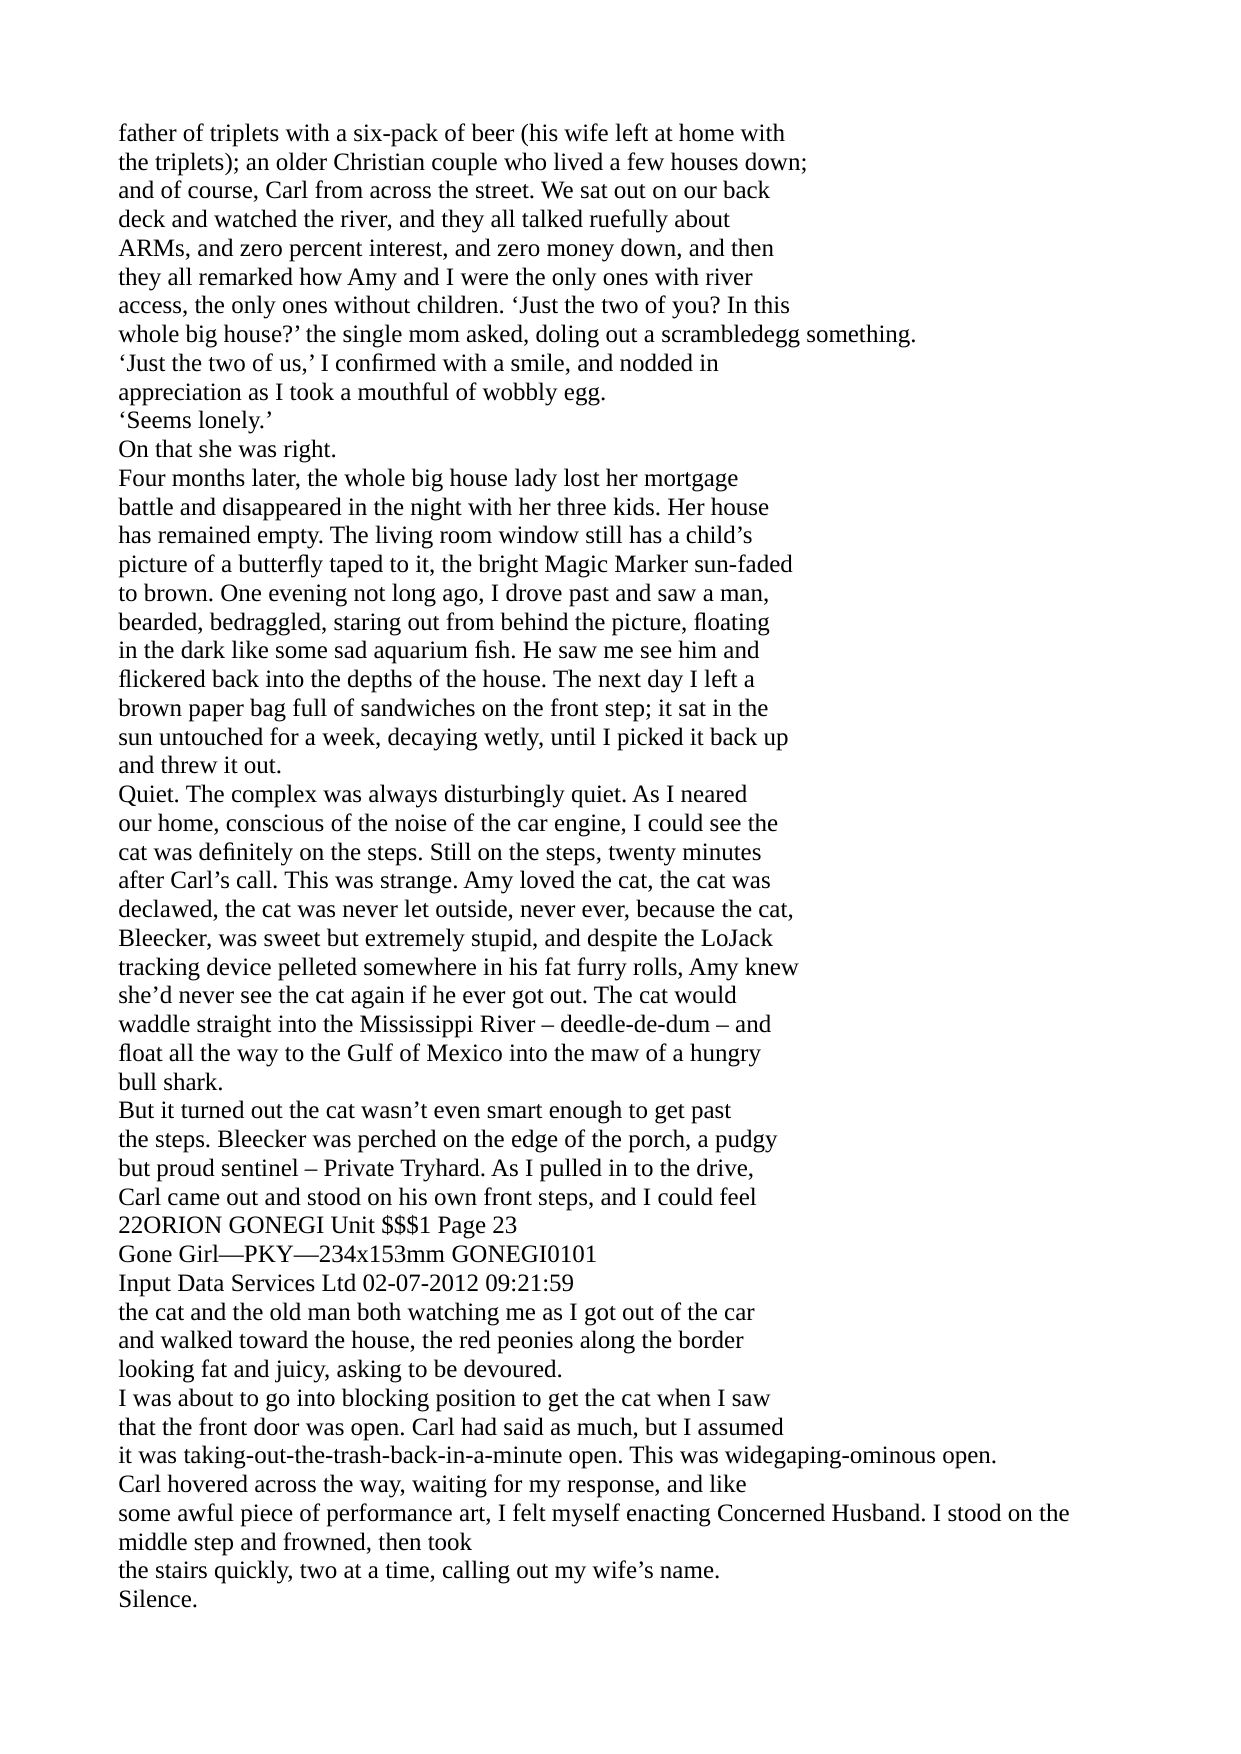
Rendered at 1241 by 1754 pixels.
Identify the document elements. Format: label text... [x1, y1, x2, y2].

text whole big house?’ the single mom asked, doling out a scrambledegg something. [118, 319, 1122, 348]
text and of course, Carl from across the street. We sat out on our back [118, 176, 1122, 204]
text father of triplets with a six-pack of beer (his wife left at home with [118, 118, 1122, 147]
text I was about to go into blocking position to get the cat when I saw [118, 1383, 1122, 1412]
text ARMs, and zero percent interest, and zero money down, and then [118, 233, 1122, 262]
text Quiet. The complex was always disturbingly quiet. As I neared [118, 779, 1122, 808]
text the cat and the old man both watching me as I got out of the car [118, 1297, 1122, 1326]
text access, the only ones without children. ‘Just the two of you? In this [118, 291, 1122, 319]
text cat was deﬁnitely on the steps. Still on the steps, twenty minutes [118, 837, 1122, 866]
text Input Data Services Ltd 02-07-2012 09:21:59 [118, 1268, 1122, 1297]
text But it turned out the cat wasn’t even smart enough to get past [118, 1096, 1122, 1124]
text appreciation as I took a mouthful of wobbly egg. [118, 377, 1122, 406]
text ‘Just the two of us,’ I conﬁrmed with a smile, and nodded in [118, 348, 1122, 377]
text and walked toward the house, the red peonies along the border [118, 1326, 1122, 1354]
text waddle straight into the Mississippi River – deedle-de-dum – and [118, 1009, 1122, 1038]
text bull shark. [118, 1067, 1122, 1096]
text ﬂoat all the way to the Gulf of Mexico into the maw of a hungry [118, 1038, 1122, 1067]
text in the dark like some sad aquarium ﬁsh. He saw me see him and [118, 636, 1122, 664]
text Bleecker, was sweet but extremely stupid, and despite the LoJack [118, 923, 1122, 952]
text ﬂickered back into the depths of the house. The next day I left a [118, 664, 1122, 693]
text Gone Girl—PKY—234x153mm GONEGI0101 [118, 1239, 1122, 1268]
text that the front door was open. Carl had said as much, but I assumed [118, 1412, 1122, 1441]
text after Carl’s call. This was strange. Amy loved the cat, the cat was [118, 866, 1122, 894]
text but proud sentinel – Private Tryhard. As I pulled in to the drive, [118, 1153, 1122, 1182]
text sun untouched for a week, decaying wetly, until I picked it back up [118, 722, 1122, 751]
text bearded, bedraggled, staring out from behind the picture, ﬂoating [118, 607, 1122, 636]
text looking fat and juicy, asking to be devoured. [118, 1354, 1122, 1383]
text Four months later, the whole big house lady lost her mortgage [118, 463, 1122, 492]
text 22ORION GONEGI Unit $$$1 Page 23 [118, 1211, 1122, 1239]
text picture of a butterﬂy taped to it, the bright Magic Marker sun-faded [118, 549, 1122, 578]
text our home, conscious of the noise of the car engine, I could see the [118, 808, 1122, 837]
text it was taking-out-the-trash-back-in-a-minute open. This was widegaping-ominous open. [118, 1441, 1122, 1469]
text declawed, the cat was never let outside, never ever, because the cat, [118, 894, 1122, 923]
text ‘Seems lonely.’ [118, 406, 1122, 434]
text On that she was right. [118, 434, 1122, 463]
text she’d never see the cat again if he ever got out. The cat would [118, 981, 1122, 1009]
text battle and disappeared in the night with her three kids. Her house [118, 492, 1122, 521]
text the triplets); an older Christian couple who lived a few houses down; [118, 147, 1122, 176]
text some awful piece of performance art, I felt myself enacting Concerned Husband. I stood on the middle step and frowned, then took [118, 1498, 1122, 1556]
text has remained empty. The living room window still has a child’s [118, 521, 1122, 549]
text the stairs quickly, two at a time, calling out my wife’s name. [118, 1556, 1122, 1584]
text Carl hovered across the way, waiting for my response, and like [118, 1469, 1122, 1498]
text they all remarked how Amy and I were the only ones with river [118, 262, 1122, 291]
text to brown. One evening not long ago, I drove past and saw a man, [118, 578, 1122, 607]
text deck and watched the river, and they all talked ruefully about [118, 204, 1122, 233]
text and threw it out. [118, 751, 1122, 779]
text tracking device pelleted somewhere in his fat furry rolls, Amy knew [118, 952, 1122, 981]
text Carl came out and stood on his own front steps, and I could feel [118, 1182, 1122, 1211]
text the steps. Bleecker was perched on the edge of the porch, a pudgy [118, 1124, 1122, 1153]
text Silence. [118, 1584, 1122, 1613]
text brown paper bag full of sandwiches on the front step; it sat in the [118, 693, 1122, 722]
